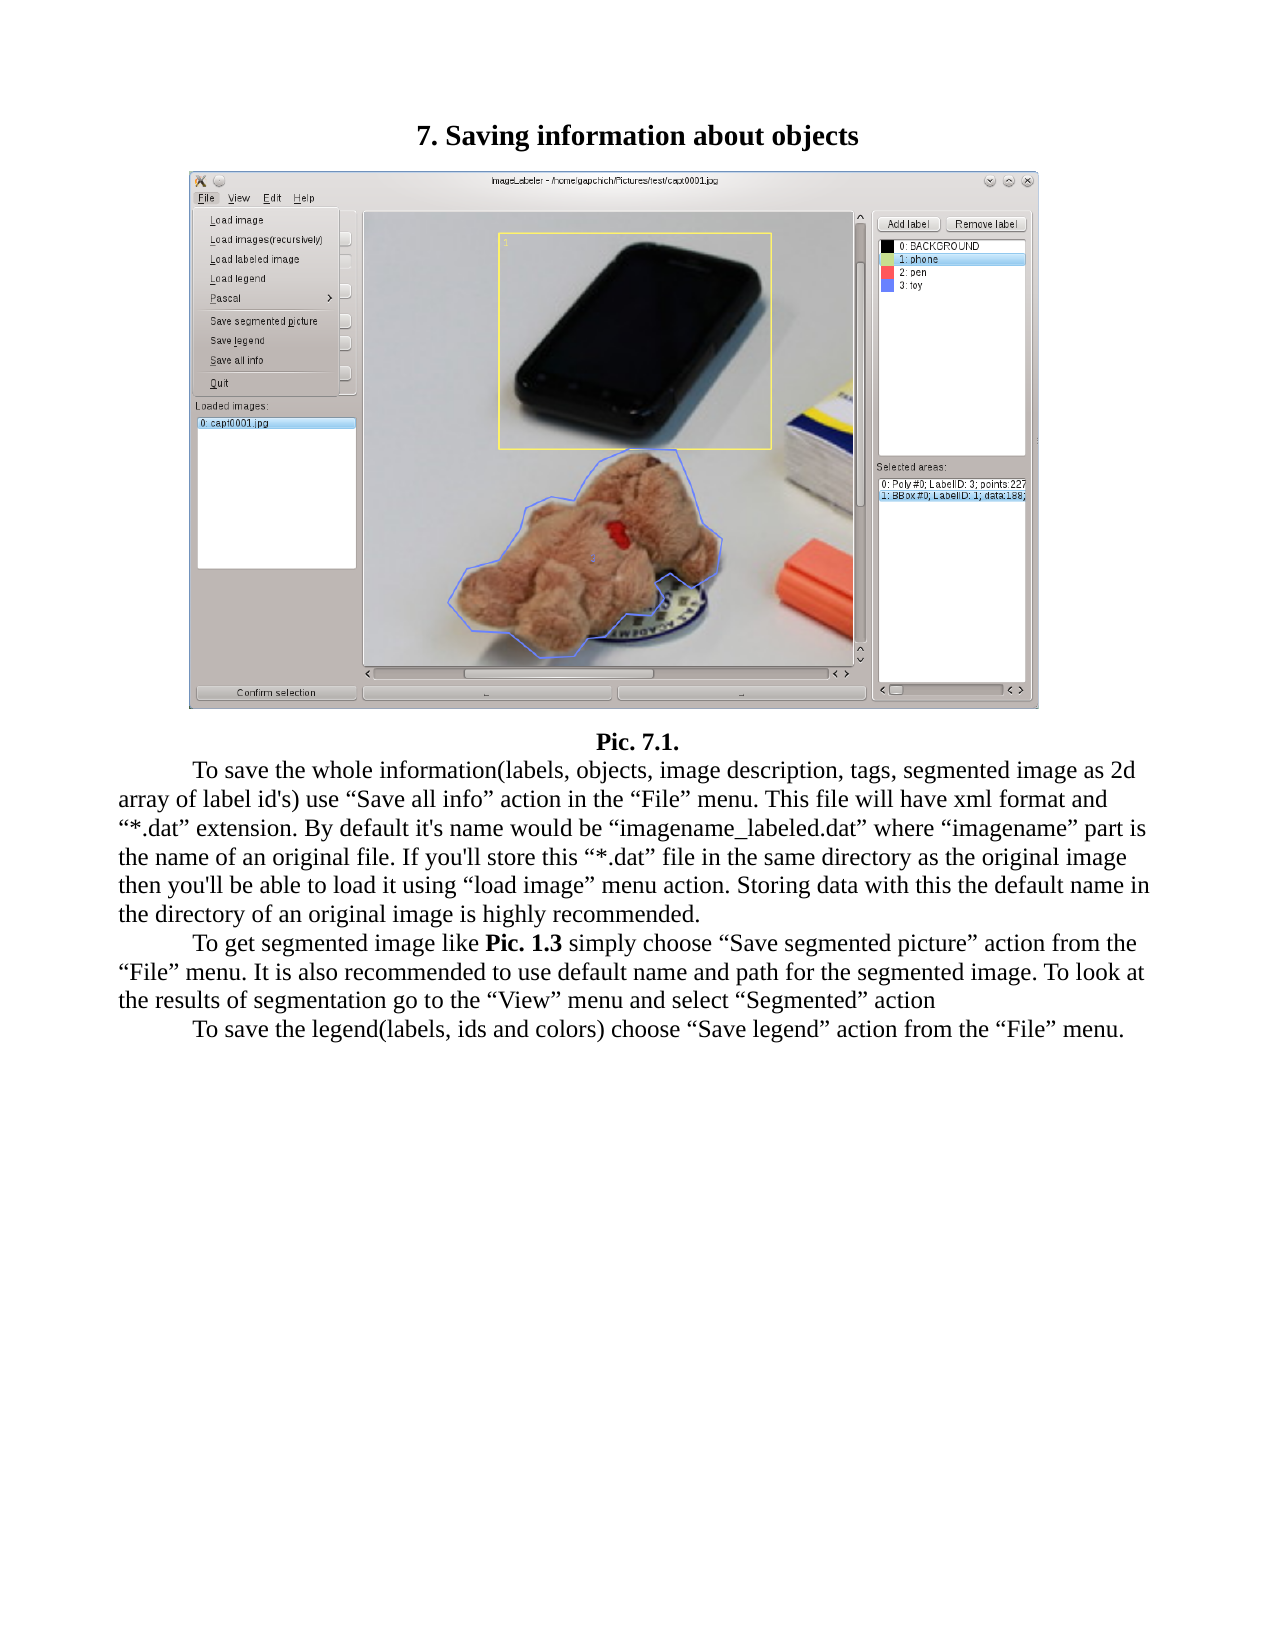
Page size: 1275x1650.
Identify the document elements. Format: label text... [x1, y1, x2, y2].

text To get segmented image like Pic. 1.3 simply choose “Save segmented picture” action from the “File” menu. It is also recommended to use default name and path for the segmented image. To look at the results of segmentation go to the “View” menu and select “Segmented” action [118, 928, 1157, 1014]
text Pic. 7.1. [118, 727, 1157, 755]
text To save the whole information(labels, objects, image description, tags, segmented image as 2d array of label id's) use “Save all info” action in the “File” menu. This file will have xml format and “*.dat” extension. By default it's name would be “imagename_labeled.dat” where “imagename” part is the name of an original file. If you'll store this “*.dat” file in the same directory as the original image then you'll be able to load it using “load image” menu action. Storing data with this the default name in the directory of an original image is highly recommended. [118, 755, 1157, 928]
picture [189, 171, 1039, 709]
text To save the legend(labels, ids and colors) choose “Save legend” action from the “File” menu. [118, 1014, 1157, 1043]
text 7. Saving information about objects [118, 118, 1157, 152]
